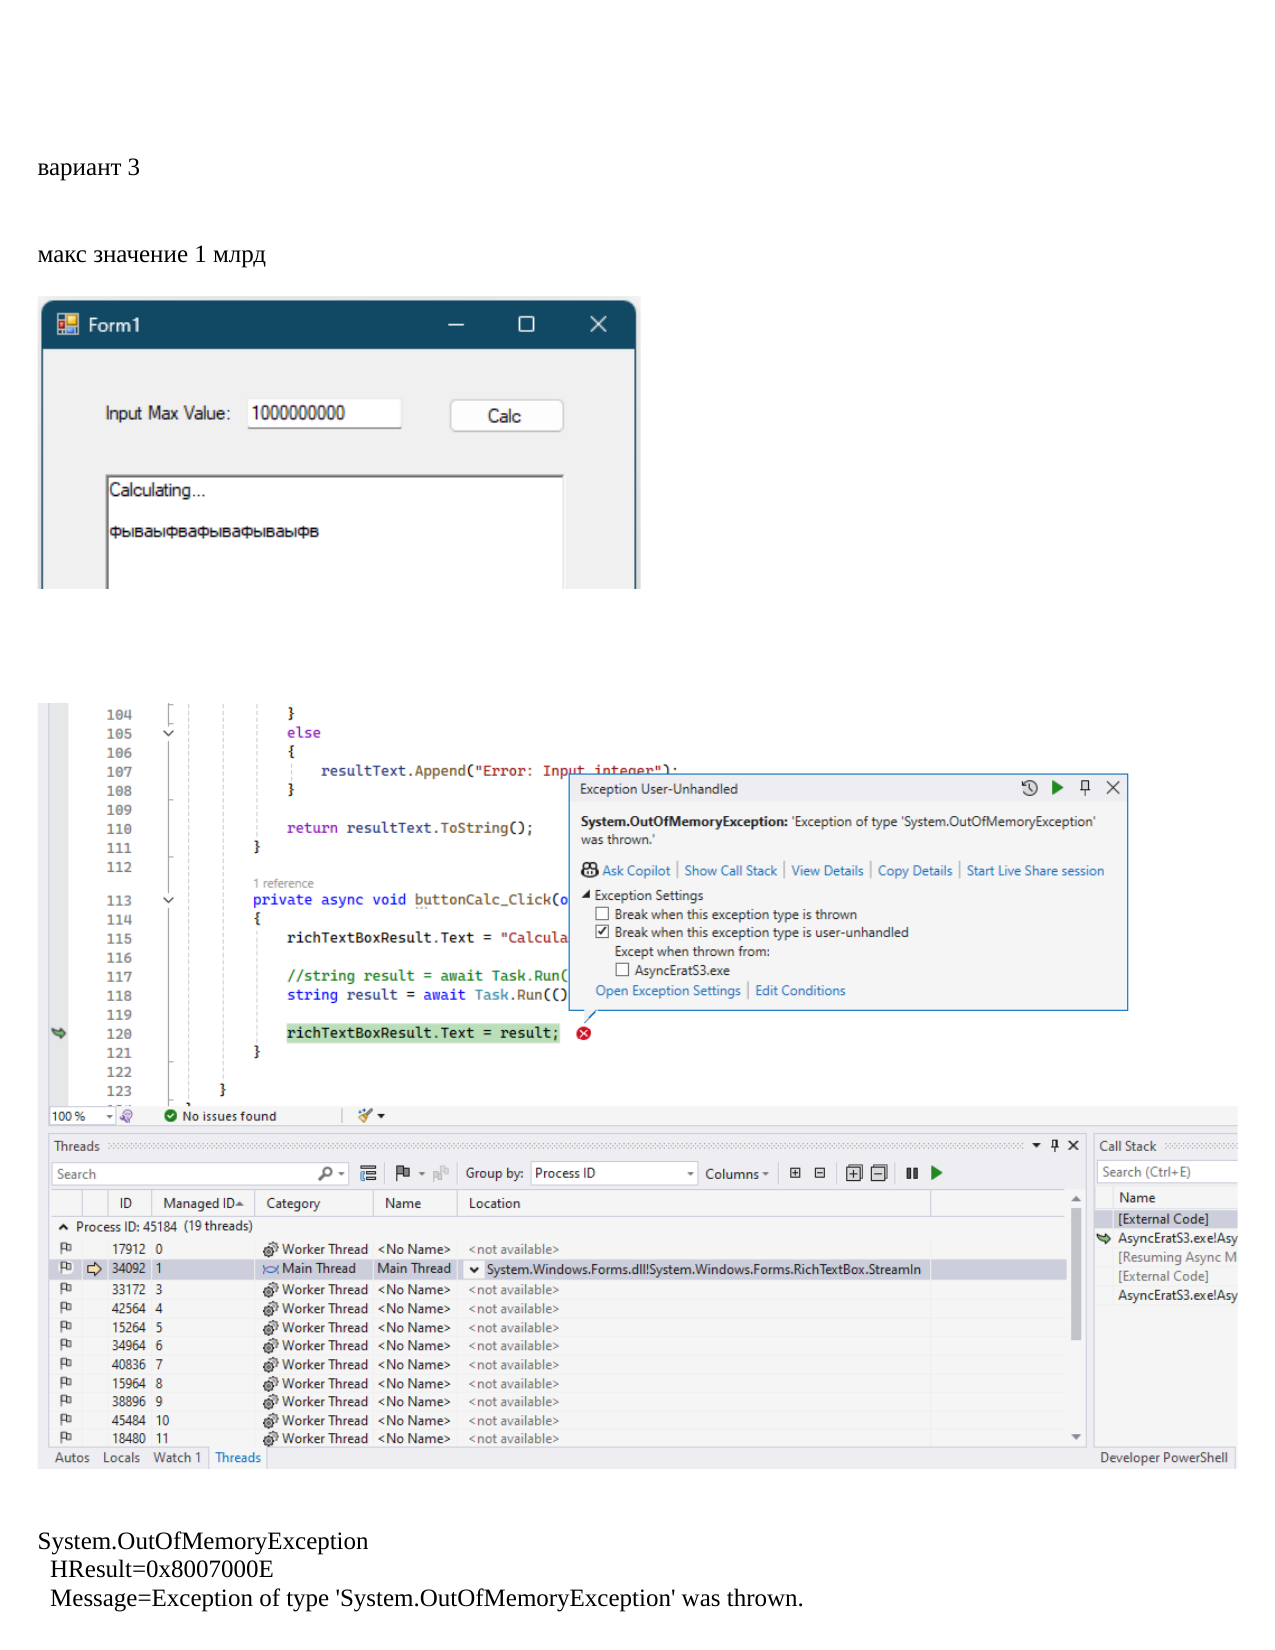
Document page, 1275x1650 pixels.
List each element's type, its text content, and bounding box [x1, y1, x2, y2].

picture [37, 703, 1238, 1469]
text макс значение 1 млрд [37, 239, 1237, 267]
text System.OutOfMemoryException [37, 1526, 1237, 1554]
picture [37, 296, 641, 589]
text вариант 3 [37, 152, 1237, 181]
text Message=Exception of type 'System.OutOfMemoryException' was thrown. [37, 1583, 1237, 1612]
text HResult=0x8007000E [37, 1554, 1237, 1583]
